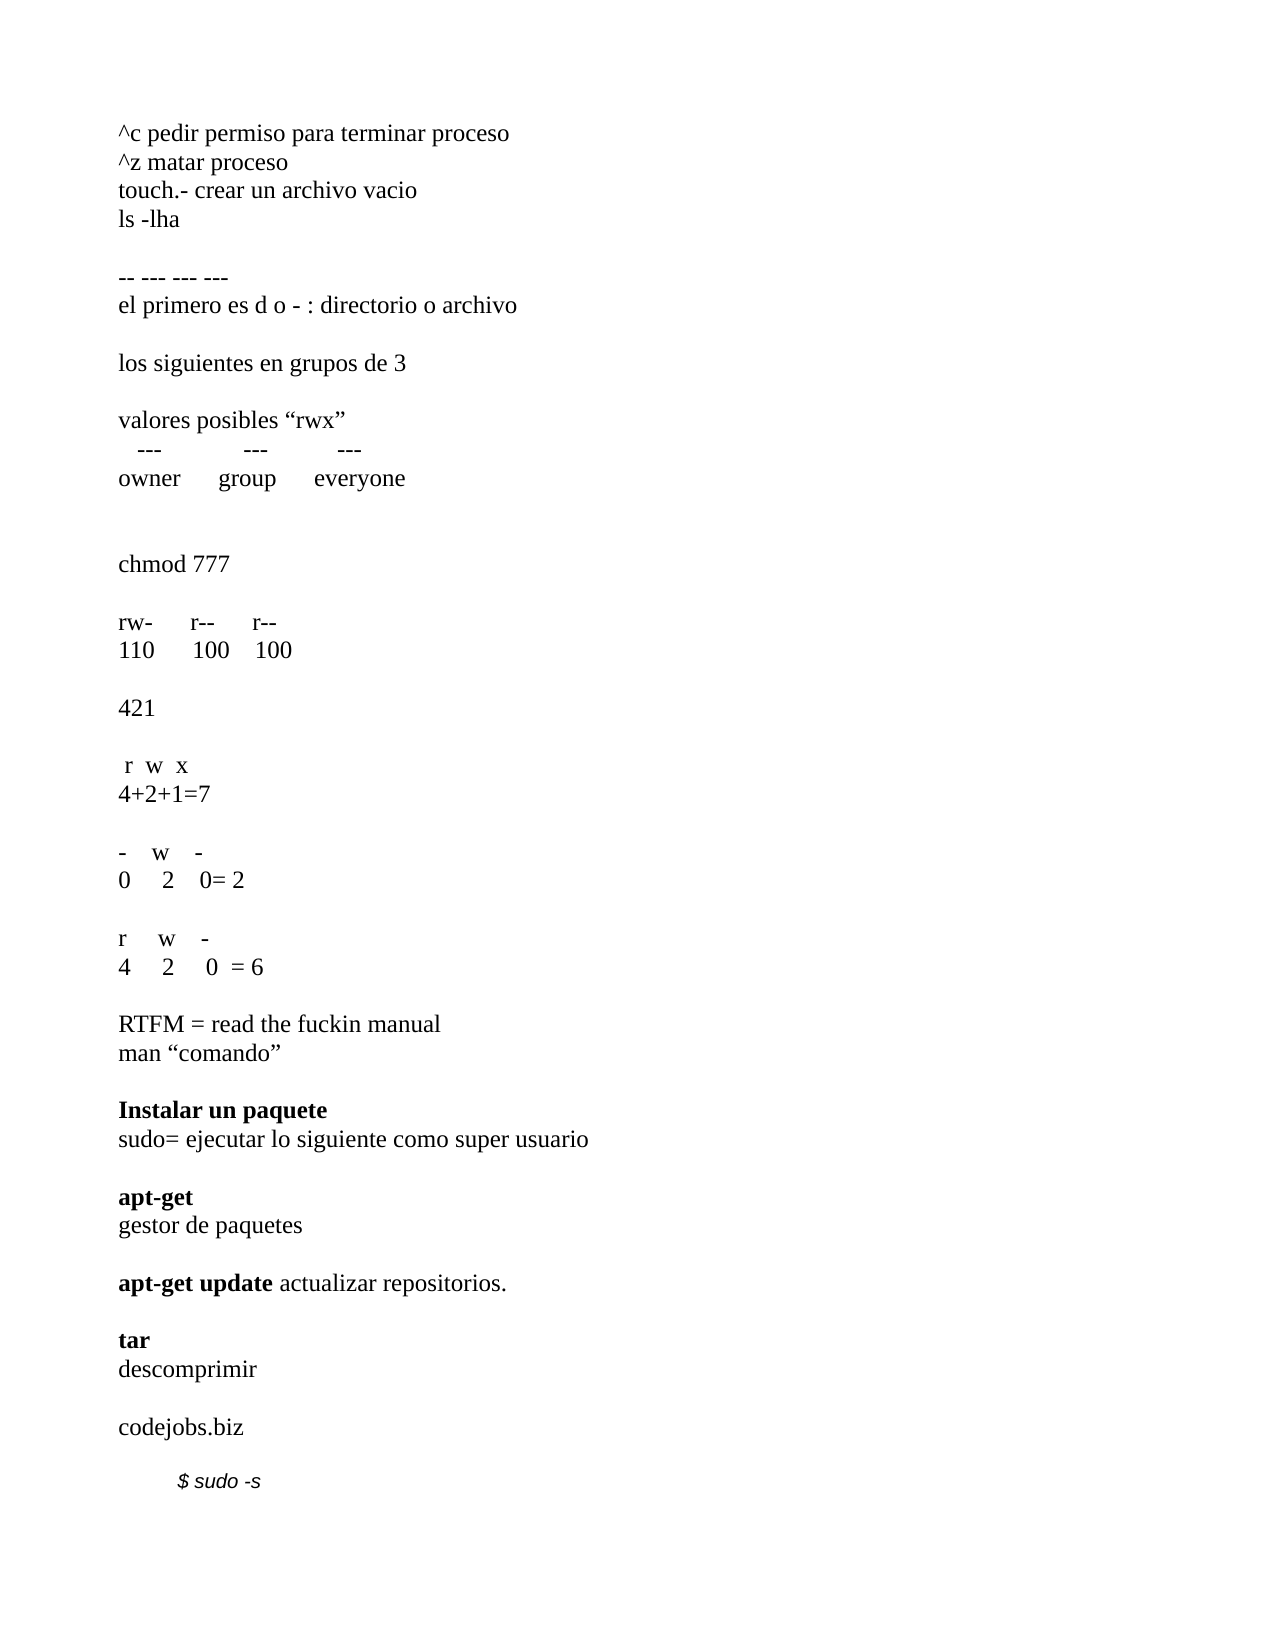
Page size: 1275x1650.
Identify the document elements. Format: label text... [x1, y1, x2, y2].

text $ sudo -s [177, 1469, 1098, 1493]
text r w - 4 2 0 = 6 RTFM = read the fuckin manual man “comando” Instalar un paquete sudo= ejecutar lo siguiente como super usuario [118, 894, 1157, 1182]
text ^c pedir permiso para terminar proceso [118, 118, 1157, 147]
text ^z matar proceso [118, 147, 1157, 176]
text ls -lha [118, 204, 1157, 233]
text -- --- --- --- el primero es d o - : directorio o archivo [118, 262, 1157, 319]
text los siguientes en grupos de 3 valores posibles “rwx” --- --- --- owner group everyone [118, 348, 1157, 492]
text r w x 4+2+1=7 - w - 0 2 0= 2 [118, 751, 1157, 894]
text chmod 777 rw- r-- r-- 110 100 100 [118, 549, 1157, 664]
text codejobs.biz [118, 1412, 1157, 1469]
text apt-get gestor de paquetes [118, 1182, 1157, 1268]
text tar [118, 1326, 1157, 1354]
text apt-get update actualizar repositorios. [118, 1268, 1157, 1297]
text touch.- crear un archivo vacio [118, 176, 1157, 204]
text descomprimir [118, 1354, 1157, 1383]
text 421 [118, 693, 1157, 751]
